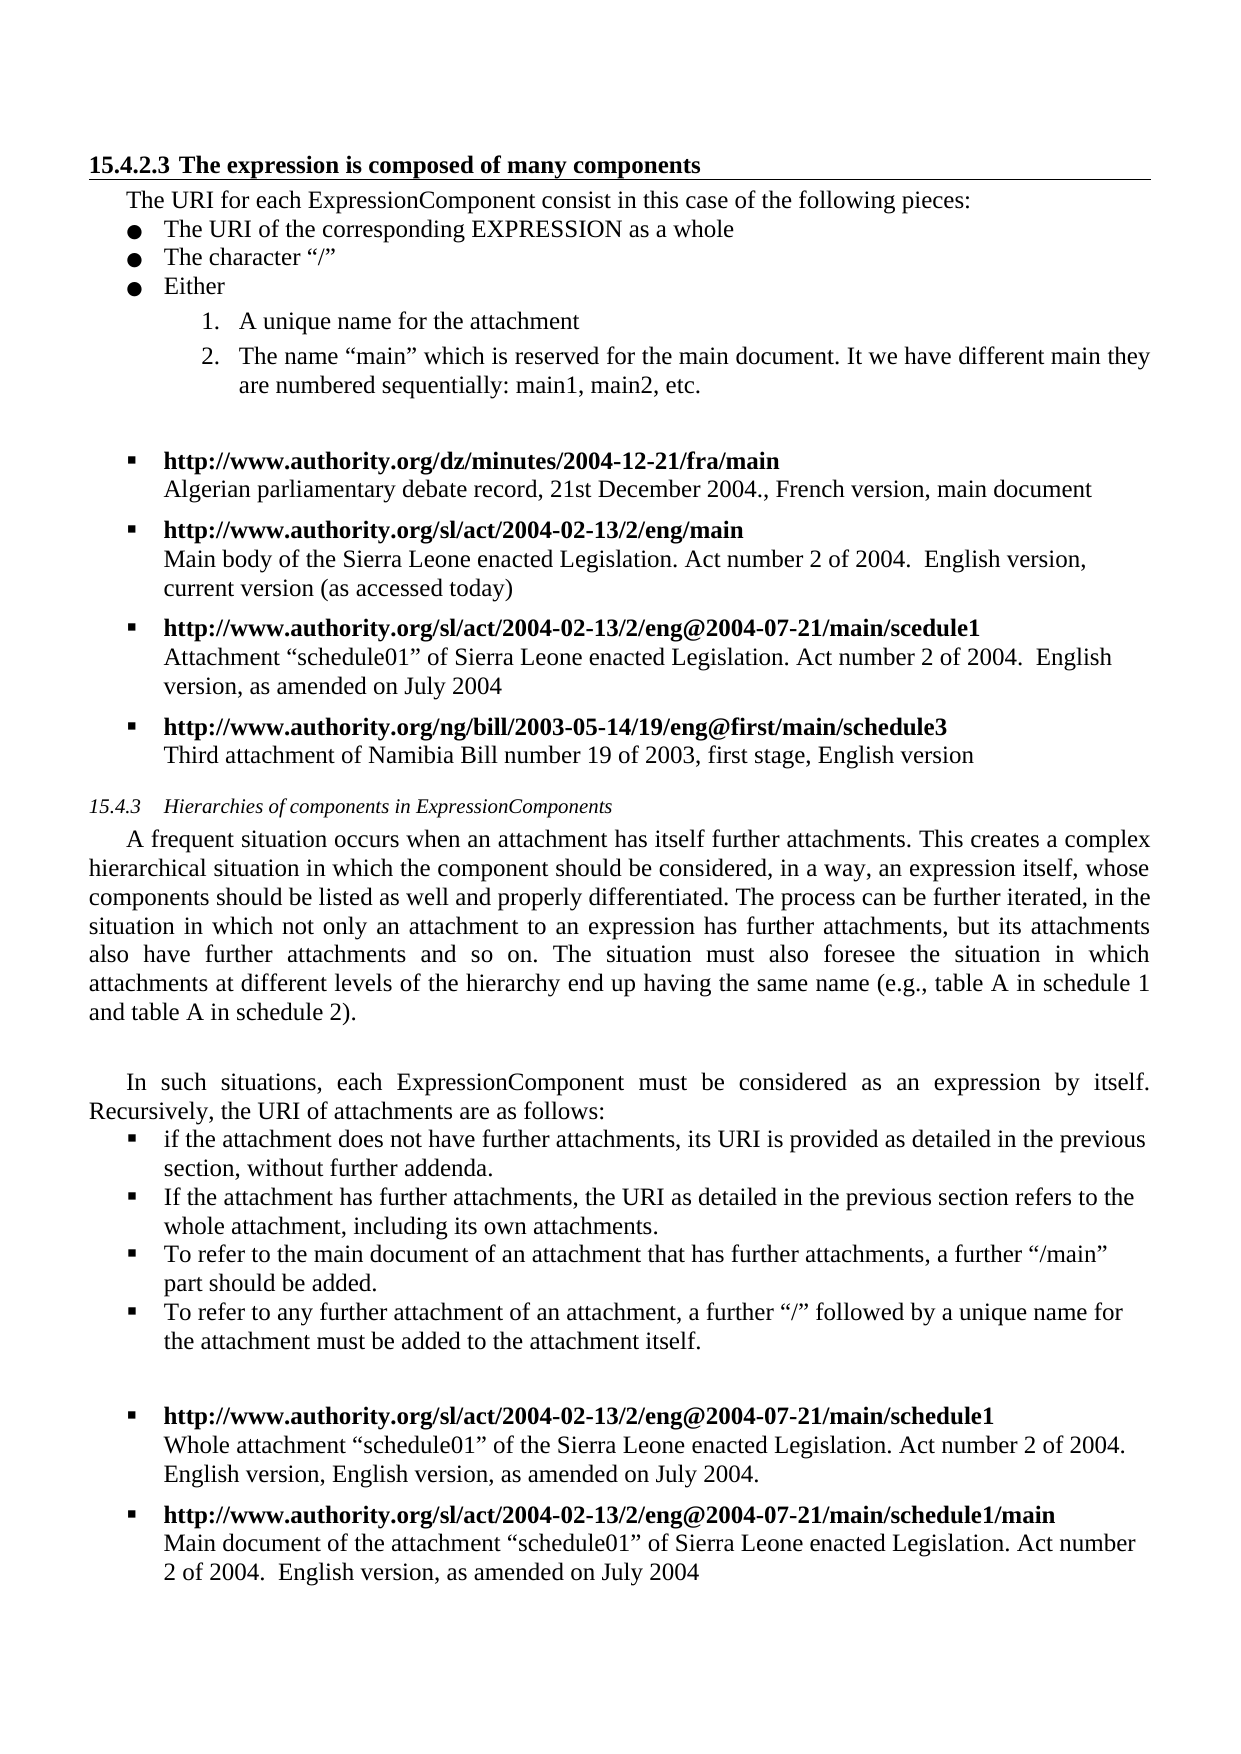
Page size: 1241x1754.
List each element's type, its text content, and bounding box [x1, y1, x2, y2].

text In such situations, each ExpressionComponent must be considered as an expression by itself. Recursively, the URI of attachments are as follows: [89, 1067, 1151, 1124]
subtitle The expression is composed of many components [89, 150, 1151, 179]
list http://www.authority.org/sl/act/2004-02-13/2/eng/main Main body of the Sierra Leone enacted Legislation. Act number 2 of 2004. English version, current version (as accessed today) [126, 515, 1151, 601]
list if the attachment does not have further attachments, its URI is provided as detailed in the previous section, without further addenda. [126, 1124, 1151, 1182]
text 1. A unique name for the attachment [201, 306, 1151, 335]
text 2. The name “main” which is reserved for the main document. It we have different main they are numbered sequentially: main1, main2, etc. [201, 341, 1151, 399]
list The character “/” [126, 242, 1151, 271]
list The URI of the corresponding EXPRESSION as a whole [126, 214, 1151, 242]
list http://www.authority.org/sl/act/2004-02-13/2/eng@2004-07-21/main/schedule1/main Main document of the attachment “schedule01” of Sierra Leone enacted Legislation. Act number 2 of 2004. English version, as amended on July 2004 [126, 1500, 1151, 1586]
list If the attachment has further attachments, the URI as detailed in the previous section refers to the whole attachment, including its own attachments. [126, 1182, 1151, 1239]
list http://www.authority.org/sl/act/2004-02-13/2/eng@2004-07-21/main/scedule1 Attachment “schedule01” of Sierra Leone enacted Legislation. Act number 2 of 2004. English version, as amended on July 2004 [126, 613, 1151, 700]
list Either [126, 271, 1151, 300]
text A frequent situation occurs when an attachment has itself further attachments. This creates a complex hierarchical situation in which the component should be considered, in a way, an expression itself, whose components should be listed as well and properly differentiated. The process can be further iterated, in the situation in which not only an attachment to an expression has further attachments, but its attachments also have further attachments and so on. The situation must also foresee the situation in which attachments at different levels of the hierarchy end up having the same name (e.g., table A in schedule 1 and table A in schedule 2). [89, 824, 1151, 1026]
subtitle Hierarchies of components in ExpressionComponents [89, 794, 1151, 818]
list To refer to any further attachment of an attachment, a further “/” followed by a unique name for the attachment must be added to the attachment itself. [126, 1297, 1151, 1354]
text The URI for each ExpressionComponent consist in this case of the following pieces: [89, 185, 1151, 214]
list http://www.authority.org/ng/bill/2003-05-14/19/eng@first/main/schedule3 Third attachment of Namibia Bill number 19 of 2003, first stage, English version [126, 712, 1151, 769]
list http://www.authority.org/dz/minutes/2004-12-21/fra/main Algerian parliamentary debate record, 21st December 2004., French version, main document [126, 446, 1151, 503]
list http://www.authority.org/sl/act/2004-02-13/2/eng@2004-07-21/main/schedule1 Whole attachment “schedule01” of the Sierra Leone enacted Legislation. Act number 2 of 2004. English version, English version, as amended on July 2004. [126, 1401, 1151, 1488]
list To refer to the main document of an attachment that has further attachments, a further “/main” part should be added. [126, 1239, 1151, 1297]
